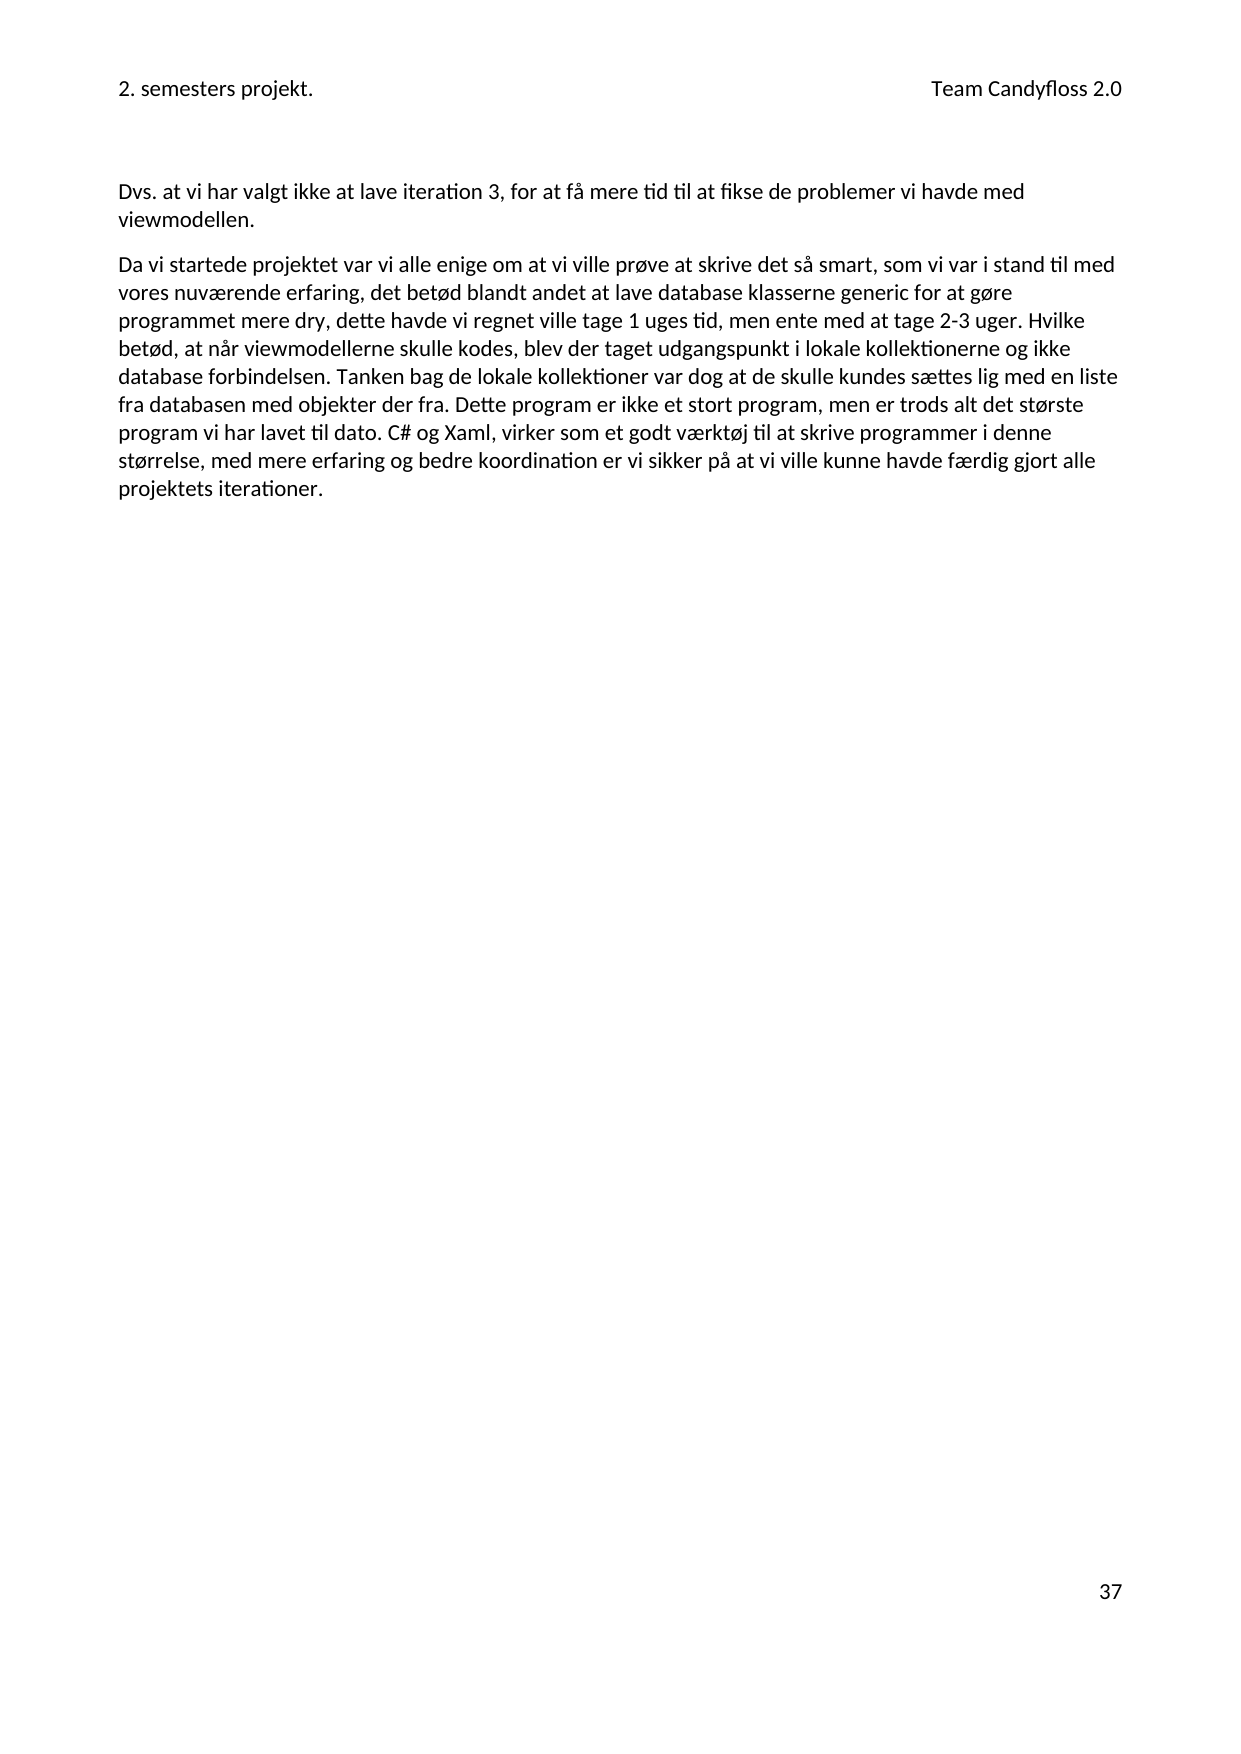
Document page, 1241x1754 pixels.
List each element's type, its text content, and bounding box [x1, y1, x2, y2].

text Da vi startede projektet var vi alle enige om at vi ville prøve at skrive det så smart, som vi var i stand til med vores nuværende erfaring, det betød blandt andet at lave database klasserne generic for at gøre programmet mere dry, dette havde vi regnet ville tage 1 uges tid, men ente med at tage 2-3 uger. Hvilke betød, at når viewmodellerne skulle kodes, blev der taget udgangspunkt i lokale kollektionerne og ikke database forbindelsen. Tanken bag de lokale kollektioner var dog at de skulle kundes sættes lig med en liste fra databasen med objekter der fra. Dette program er ikke et stort program, men er trods alt det største program vi har lavet til dato. C# og Xaml, virker som et godt værktøj til at skrive programmer i denne størrelse, med mere erfaring og bedre koordination er vi sikker på at vi ville kunne havde færdig gjort alle projektets iterationer. [118, 250, 1122, 502]
text Dvs. at vi har valgt ikke at lave iteration 3, for at få mere tid til at fikse de problemer vi havde med viewmodellen. [118, 177, 1122, 233]
